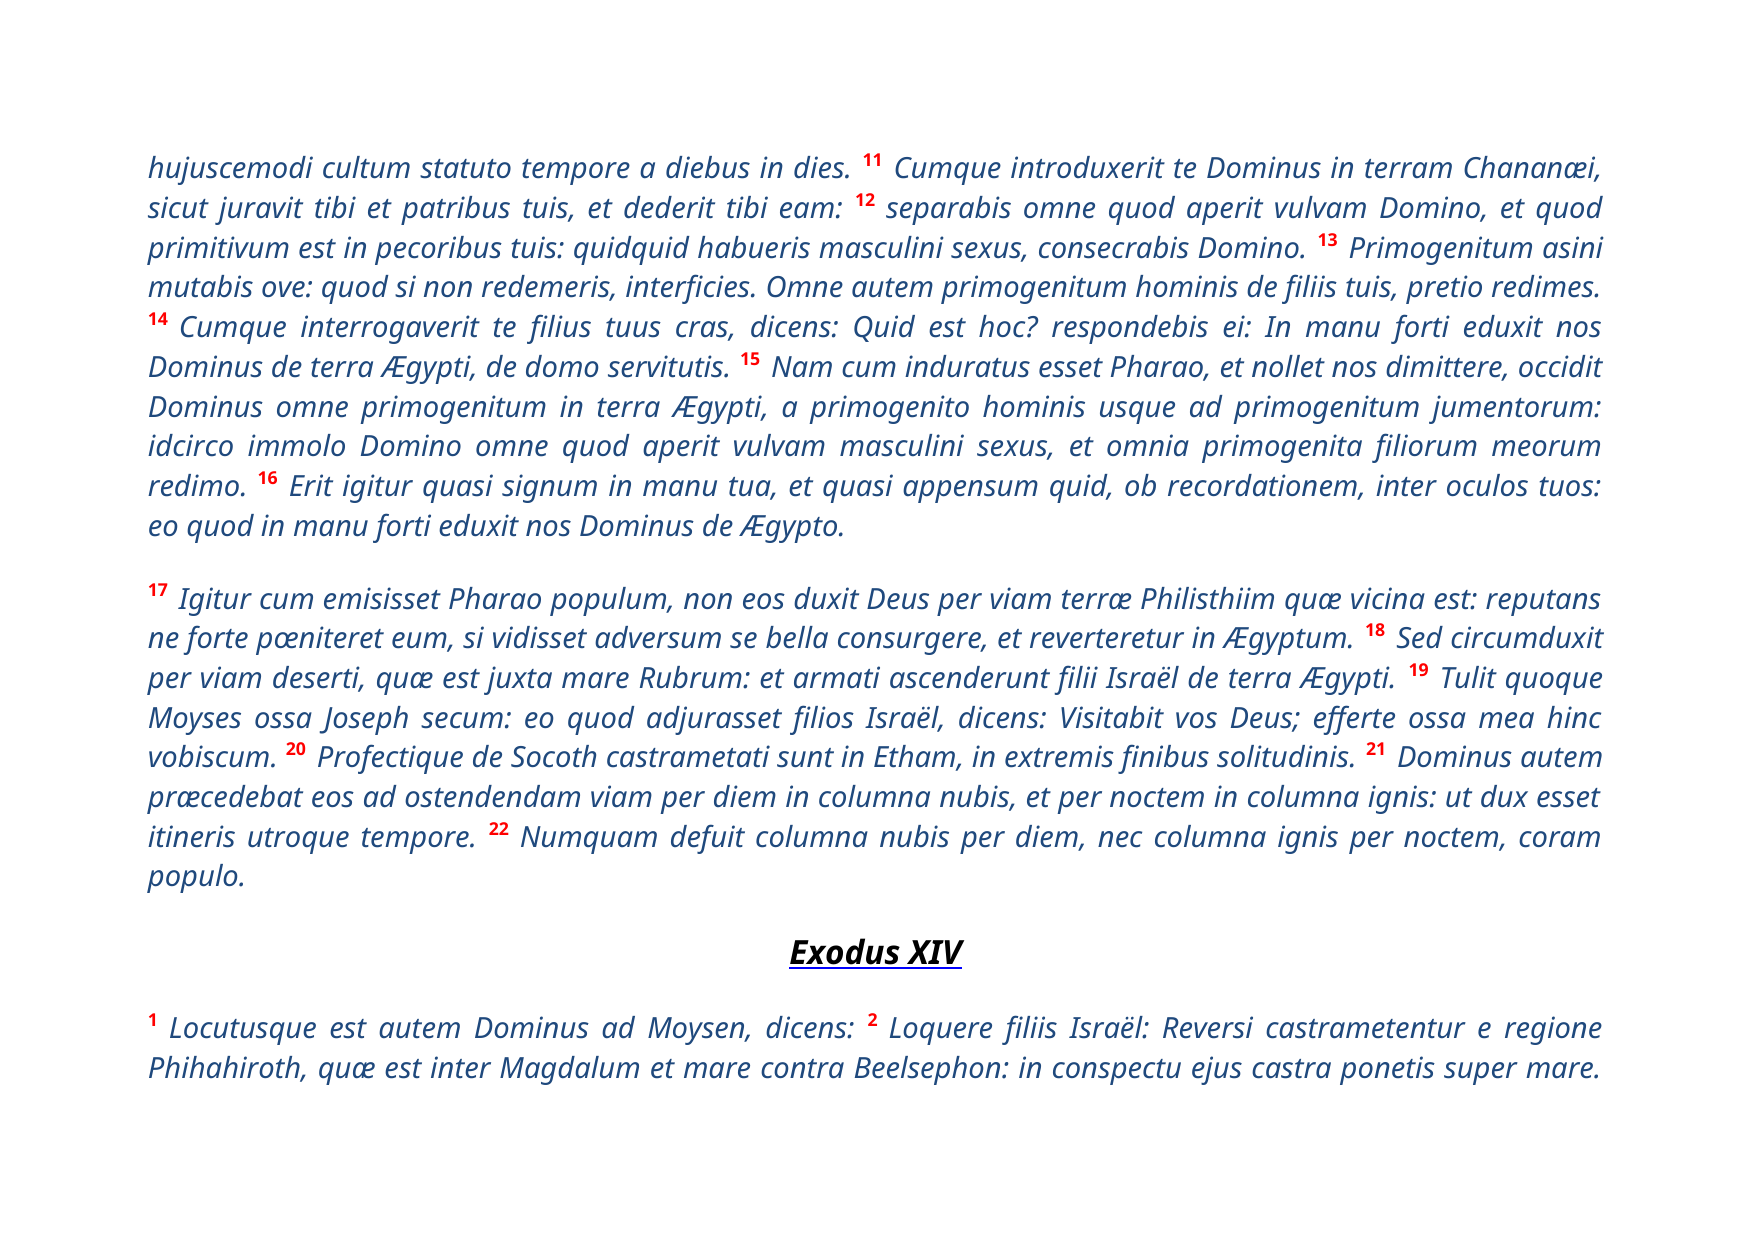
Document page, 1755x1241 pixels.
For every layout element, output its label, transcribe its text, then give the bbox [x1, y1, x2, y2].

text Exodus XIV [148, 929, 1606, 974]
text hujuscemodi cultum statuto tempore a diebus in dies. 11 Cumque introduxerit te Dominus in terram Chananæi, sicut juravit tibi et patribus tuis, et dederit tibi eam: 12 separabis omne quod aperit vulvam Domino, et quod primitivum est in pecoribus tuis: quidquid habueris masculini sexus, consecrabis Domino. 13 Primogenitum asini mutabis ove: quod si non redemeris, interficies. Omne autem primogenitum hominis de filiis tuis, pretio redimes. 14 Cumque interrogaverit te filius tuus cras, dicens: Quid est hoc? respondebis ei: In manu forti eduxit nos Dominus de terra Ægypti, de domo servitutis. 15 Nam cum induratus esset Pharao, et nollet nos dimittere, occidit Dominus omne primogenitum in terra Ægypti, a primogenito hominis usque ad primogenitum jumentorum: idcirco immolo Domino omne quod aperit vulvam masculini sexus, et omnia primogenita filiorum meorum redimo. 16 Erit igitur quasi signum in manu tua, et quasi appensum quid, ob recordationem, inter oculos tuos: eo quod in manu forti eduxit nos Dominus de Ægypto. [148, 148, 1606, 544]
text 1 Locutusque est autem Dominus ad Moysen, dicens: 2 Loquere filiis Israël: Reversi castrametentur e regione Phihahiroth, quæ est inter Magdalum et mare contra Beelsephon: in conspectu ejus castra ponetis super mare. [148, 1007, 1606, 1087]
text 17 Igitur cum emisisset Pharao populum, non eos duxit Deus per viam terræ Philisthiim quæ vicina est: reputans ne forte pœniteret eum, si vidisset adversum se bella consurgere, et reverteretur in Ægyptum. 18 Sed circumduxit per viam deserti, quæ est juxta mare Rubrum: et armati ascenderunt filii Israël de terra Ægypti. 19 Tulit quoque Moyses ossa Joseph secum: eo quod adjurasset filios Israël, dicens: Visitabit vos Deus; efferte ossa mea hinc vobiscum. 20 Profectique de Socoth castrametati sunt in Etham, in extremis finibus solitudinis. 21 Dominus autem præcedebat eos ad ostendendam viam per diem in columna nubis, et per noctem in columna ignis: ut dux esset itineris utroque tempore. 22 Numquam defuit columna nubis per diem, nec columna ignis per noctem, coram populo. [148, 578, 1606, 895]
